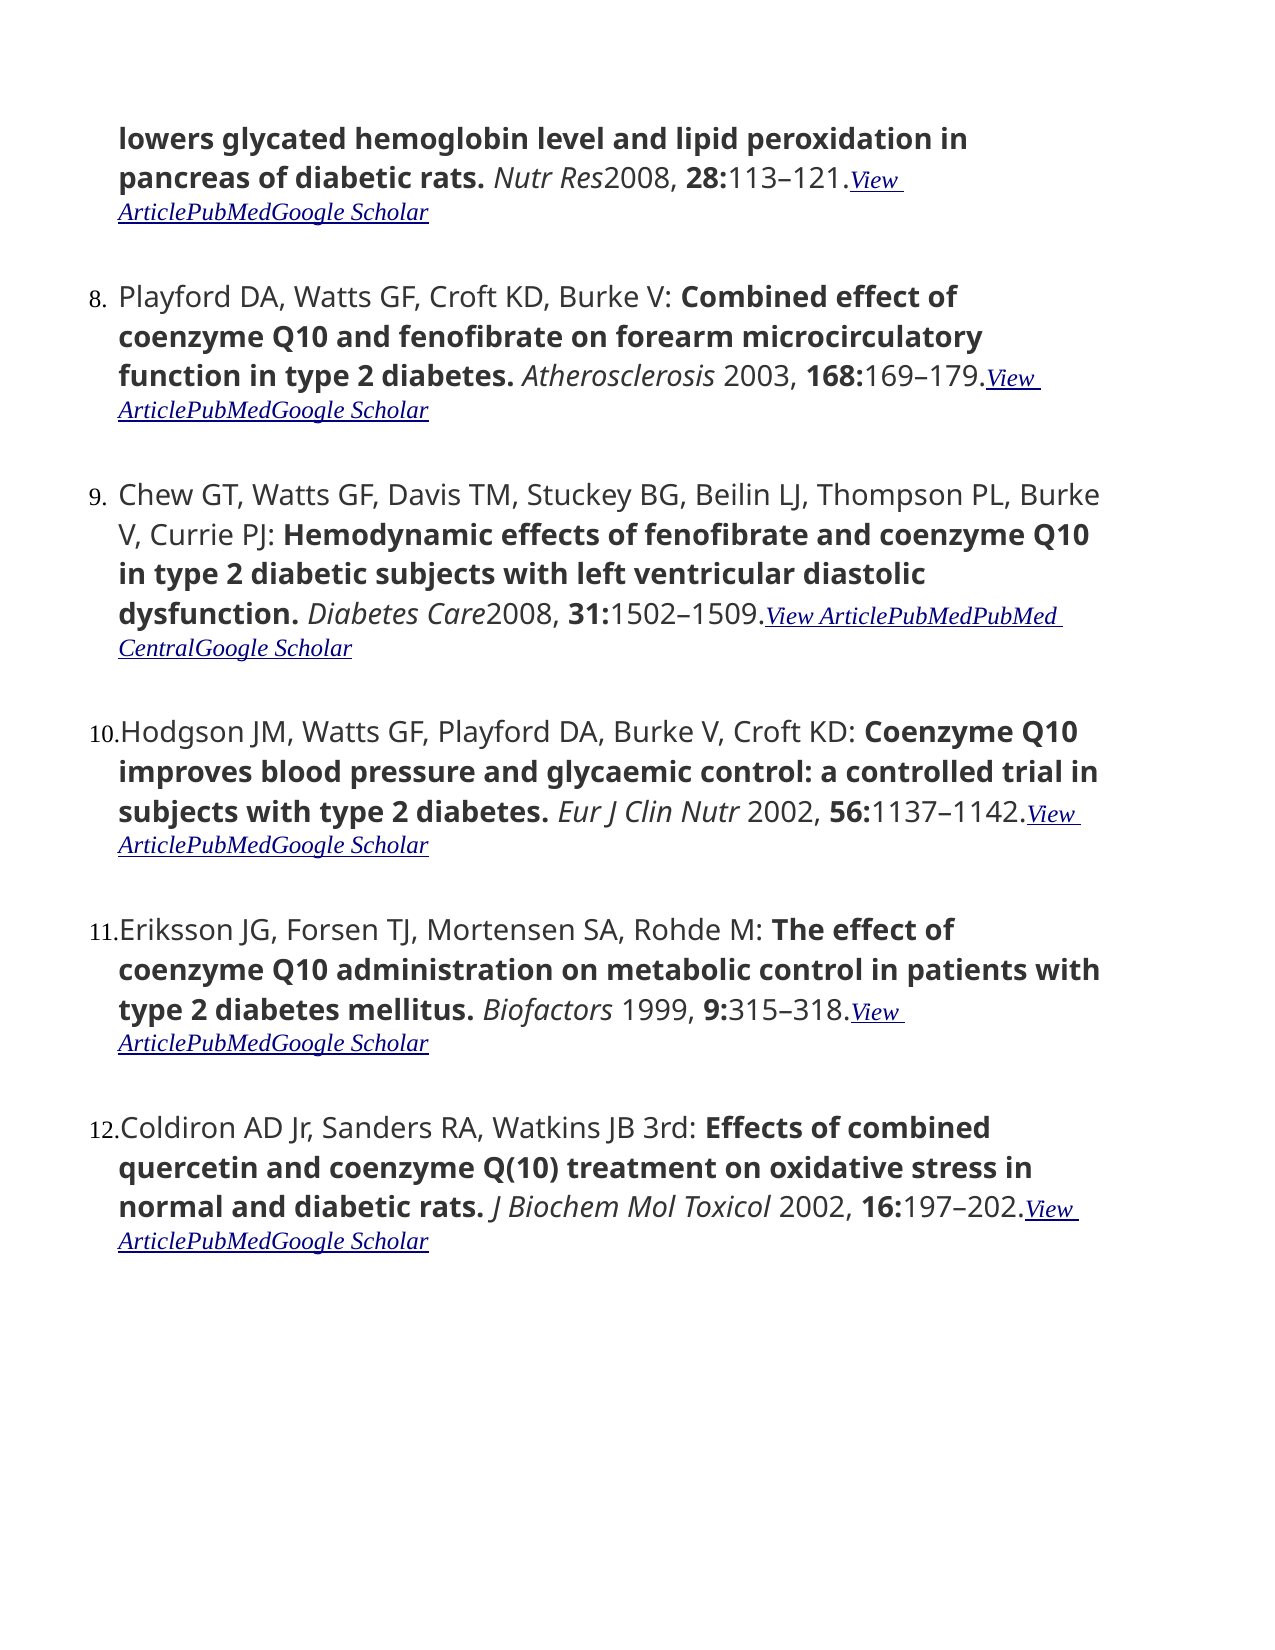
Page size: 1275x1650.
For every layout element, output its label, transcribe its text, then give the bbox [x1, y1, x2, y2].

list lowers glycated hemoglobin level and lipid peroxidation in pancreas of diabetic rats. Nutr Res2008, 28:113–121.View ArticlePubMedGoogle Scholar [118, 118, 1107, 226]
list Eriksson JG, Forsen TJ, Mortensen SA, Rohde M: The effect of coenzyme Q10 administration on metabolic control in patients with type 2 diabetes mellitus. Biofactors 1999, 9:315–318.View ArticlePubMedGoogle Scholar [118, 909, 1107, 1057]
list Coldiron AD Jr, Sanders RA, Watkins JB 3rd: Effects of combined quercetin and coenzyme Q(10) treatment on oxidative stress in normal and diabetic rats. J Biochem Mol Toxicol 2002, 16:197–202.View ArticlePubMedGoogle Scholar [118, 1107, 1107, 1255]
list Chew GT, Watts GF, Davis TM, Stuckey BG, Beilin LJ, Thompson PL, Burke V, Currie PJ: Hemodynamic effects of fenofibrate and coenzyme Q10 in type 2 diabetic subjects with left ventricular diastolic dysfunction. Diabetes Care2008, 31:1502–1509.View ArticlePubMedPubMed CentralGoogle Scholar [118, 474, 1107, 662]
list Hodgson JM, Watts GF, Playford DA, Burke V, Croft KD: Coenzyme Q10 improves blood pressure and glycaemic control: a controlled trial in subjects with type 2 diabetes. Eur J Clin Nutr 2002, 56:1137–1142.View ArticlePubMedGoogle Scholar [118, 712, 1107, 859]
list Playford DA, Watts GF, Croft KD, Burke V: Combined effect of coenzyme Q10 and fenofibrate on forearm microcirculatory function in type 2 diabetes. Atherosclerosis 2003, 168:169–179.View ArticlePubMedGoogle Scholar [118, 276, 1107, 424]
